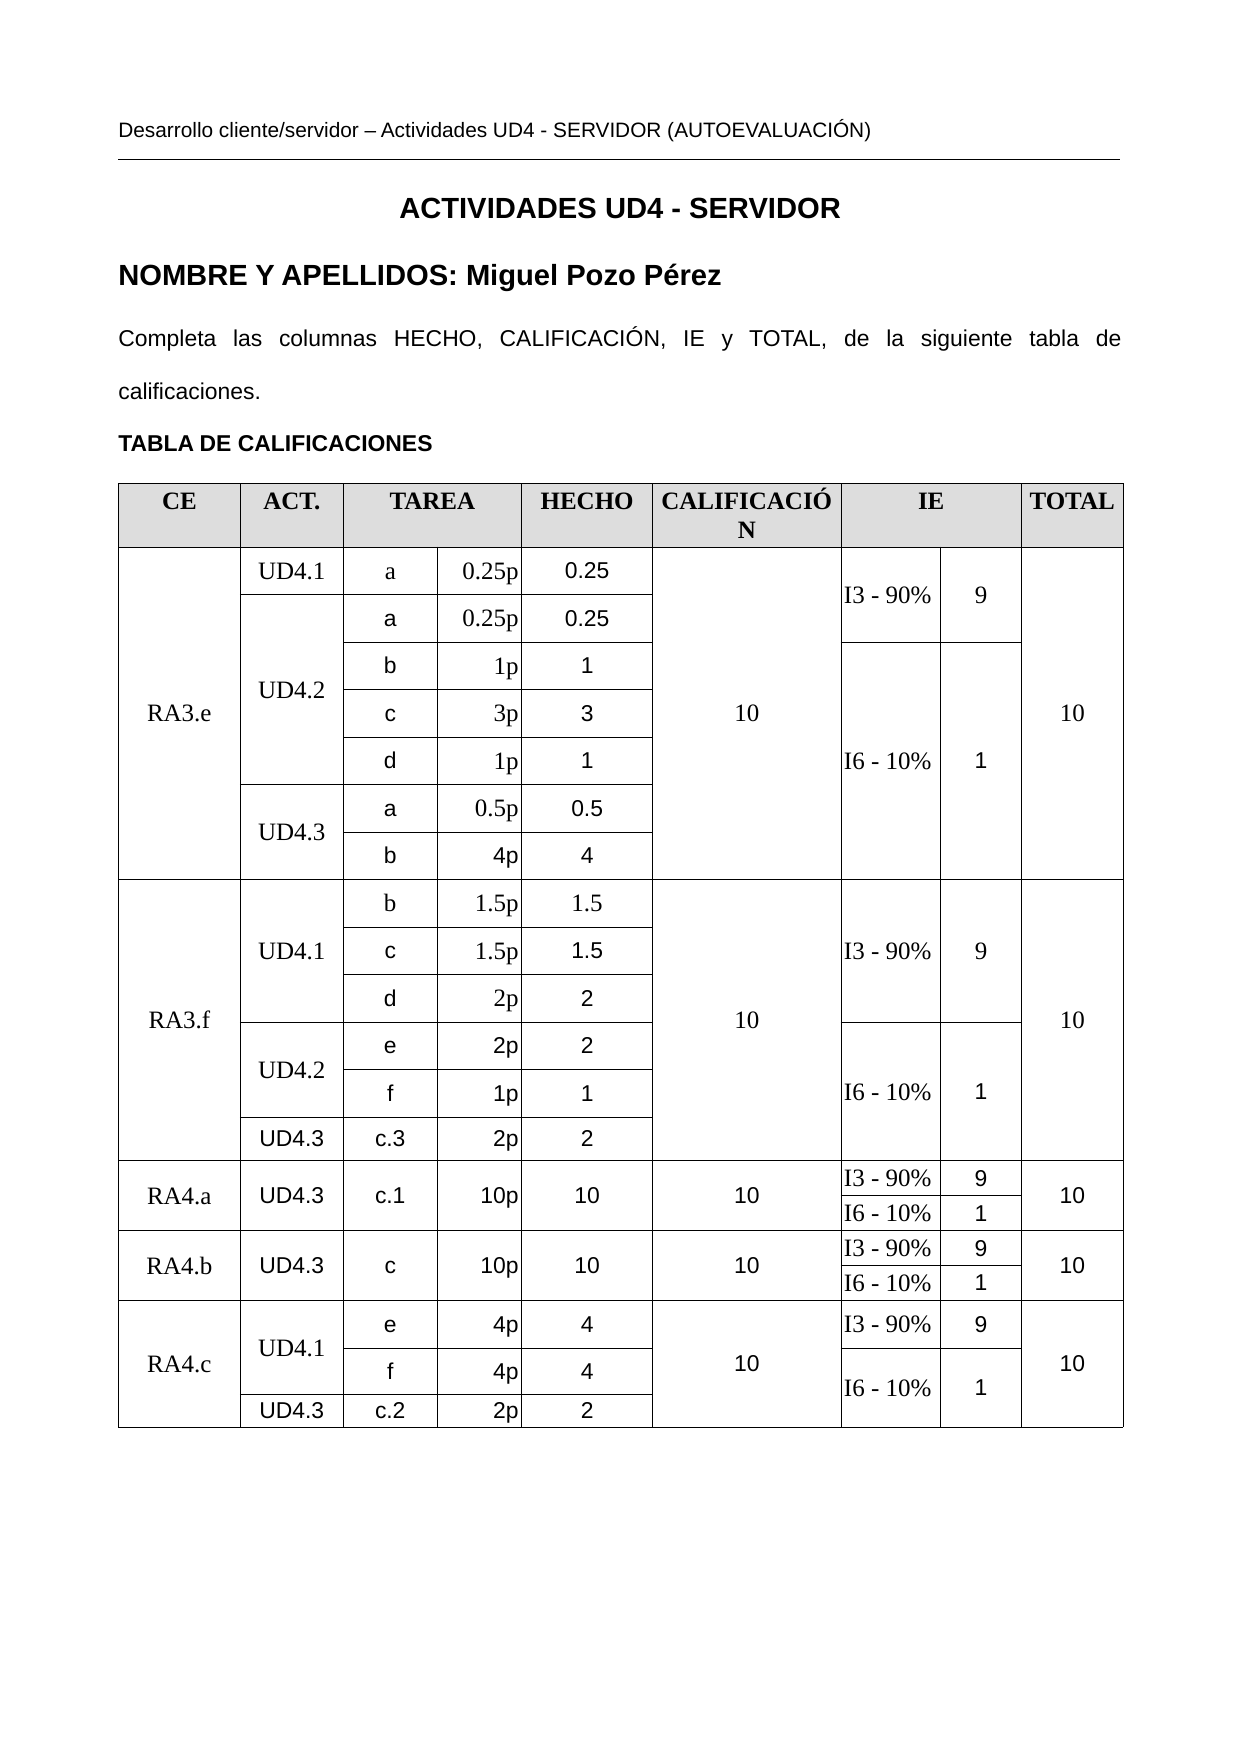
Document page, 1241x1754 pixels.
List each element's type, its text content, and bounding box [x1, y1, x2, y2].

table_cell 10 [522, 1161, 652, 1230]
table_cell 0.5 [522, 785, 652, 832]
table_cell 9 [941, 1161, 1021, 1195]
table_cell e [344, 1023, 437, 1069]
table_cell d [344, 975, 437, 1022]
table_cell 1p [438, 1070, 521, 1117]
table_header ACT. [241, 484, 343, 547]
table_cell 4p [438, 1349, 521, 1394]
table_cell 10 [522, 1231, 652, 1300]
table_cell UD4.2 [241, 1023, 343, 1117]
table_cell 2 [522, 1023, 652, 1069]
table_cell I6 - 10% [842, 1023, 940, 1160]
table_cell I3 - 90% [842, 880, 940, 1022]
table_cell 10p [438, 1231, 521, 1300]
table_header TOTAL [1022, 484, 1123, 547]
table_cell 2p [438, 1118, 521, 1160]
table_cell 10 [1022, 1231, 1123, 1300]
table_cell 0.25 [522, 548, 652, 594]
table_cell 1.5p [438, 880, 521, 927]
table_cell 2 [522, 1395, 652, 1427]
table_cell I3 - 90% [842, 1161, 940, 1195]
table_cell 2 [522, 975, 652, 1022]
table_cell b [344, 643, 437, 689]
table_cell 9 [941, 1231, 1021, 1265]
table_cell 1.5 [522, 880, 652, 927]
table_cell b [344, 880, 437, 927]
text TABLA DE CALIFICACIONES [118, 430, 1122, 457]
table_cell 10 [653, 880, 841, 1160]
table_cell UD4.3 [241, 1231, 343, 1300]
table_cell 10 [1022, 1301, 1123, 1427]
table_cell RA3.f [119, 880, 240, 1160]
table_cell 4p [438, 833, 521, 879]
table_cell RA4.a [119, 1161, 240, 1230]
table_cell UD4.1 [241, 1301, 343, 1394]
table_cell 10 [1022, 1161, 1123, 1230]
table_cell c.3 [344, 1118, 437, 1160]
table_cell a [344, 785, 437, 832]
table_header HECHO [522, 484, 652, 547]
text Completa las columnas HECHO, CALIFICACIÓN, IE y TOTAL, de la siguiente tabla de calificaciones. [118, 325, 1122, 404]
table_cell f [344, 1349, 437, 1394]
text NOMBRE Y APELLIDOS: Miguel Pozo Pérez [118, 258, 1122, 291]
table_cell 10 [653, 1161, 841, 1230]
table_cell 2p [438, 1023, 521, 1069]
table_cell 4 [522, 833, 652, 879]
table_cell UD4.1 [241, 880, 343, 1022]
table_cell 10 [653, 1301, 841, 1427]
table_cell UD4.3 [241, 1161, 343, 1230]
table_cell 10 [1022, 548, 1123, 879]
table_cell 1 [941, 1349, 1021, 1427]
table_cell 0.25p [438, 595, 521, 642]
table_cell 0.5p [438, 785, 521, 832]
table_cell 1 [522, 643, 652, 689]
table_cell UD4.3 [241, 785, 343, 879]
table_cell 1.5p [438, 928, 521, 974]
table_cell 4 [522, 1301, 652, 1347]
table_cell 9 [941, 880, 1021, 1022]
table_cell UD4.2 [241, 595, 343, 784]
table_cell UD4.1 [241, 548, 343, 594]
subtitle ACTIVIDADES UD4 - SERVIDOR [118, 191, 1122, 224]
table_cell 1 [522, 738, 652, 784]
table_cell I6 - 10% [842, 1349, 940, 1427]
table_cell b [344, 833, 437, 879]
table_cell 3 [522, 690, 652, 737]
table_cell 1 [941, 1023, 1021, 1160]
table_cell 4p [438, 1301, 521, 1347]
table_cell 1 [941, 643, 1021, 879]
table_cell 3p [438, 690, 521, 737]
table_cell 1p [438, 738, 521, 784]
table_cell 10 [653, 548, 841, 879]
table_header TAREA [344, 484, 521, 547]
table_cell RA4.c [119, 1301, 240, 1427]
table_cell I3 - 90% [842, 548, 940, 642]
table_cell c [344, 1231, 437, 1300]
table_cell 10 [653, 1231, 841, 1300]
table_cell 1.5 [522, 928, 652, 974]
table_cell RA4.b [119, 1231, 240, 1300]
table_cell I6 - 10% [842, 1196, 940, 1230]
table_cell c.2 [344, 1395, 437, 1427]
table_cell d [344, 738, 437, 784]
table_cell 1 [941, 1196, 1021, 1230]
table_cell 2p [438, 975, 521, 1022]
table_cell 0.25p [438, 548, 521, 594]
table_cell 4 [522, 1349, 652, 1394]
table_cell I6 - 10% [842, 643, 940, 879]
table_cell 1 [522, 1070, 652, 1117]
table_cell c [344, 928, 437, 974]
table_cell UD4.3 [241, 1118, 343, 1160]
table_cell 10p [438, 1161, 521, 1230]
table_cell 9 [941, 1301, 1021, 1347]
table_cell I3 - 90% [842, 1231, 940, 1265]
table_cell f [344, 1070, 437, 1117]
table_cell 0.25 [522, 595, 652, 642]
table_header IE [842, 484, 1021, 547]
table_cell c [344, 690, 437, 737]
table_cell I3 - 90% [842, 1301, 940, 1347]
table_cell c.1 [344, 1161, 437, 1230]
table_cell 1 [941, 1266, 1021, 1300]
table_cell 1p [438, 643, 521, 689]
table_cell a [344, 548, 437, 594]
table_header CE [119, 484, 240, 547]
table_cell RA3.e [119, 548, 240, 879]
table_header CALIFICACIÓN [653, 484, 841, 547]
table_cell 9 [941, 548, 1021, 642]
table_cell 2p [438, 1395, 521, 1427]
table_cell a [344, 595, 437, 642]
table_cell 2 [522, 1118, 652, 1160]
table_cell e [344, 1301, 437, 1347]
table_cell UD4.3 [241, 1395, 343, 1427]
table_cell 10 [1022, 880, 1123, 1160]
table_cell I6 - 10% [842, 1266, 940, 1300]
